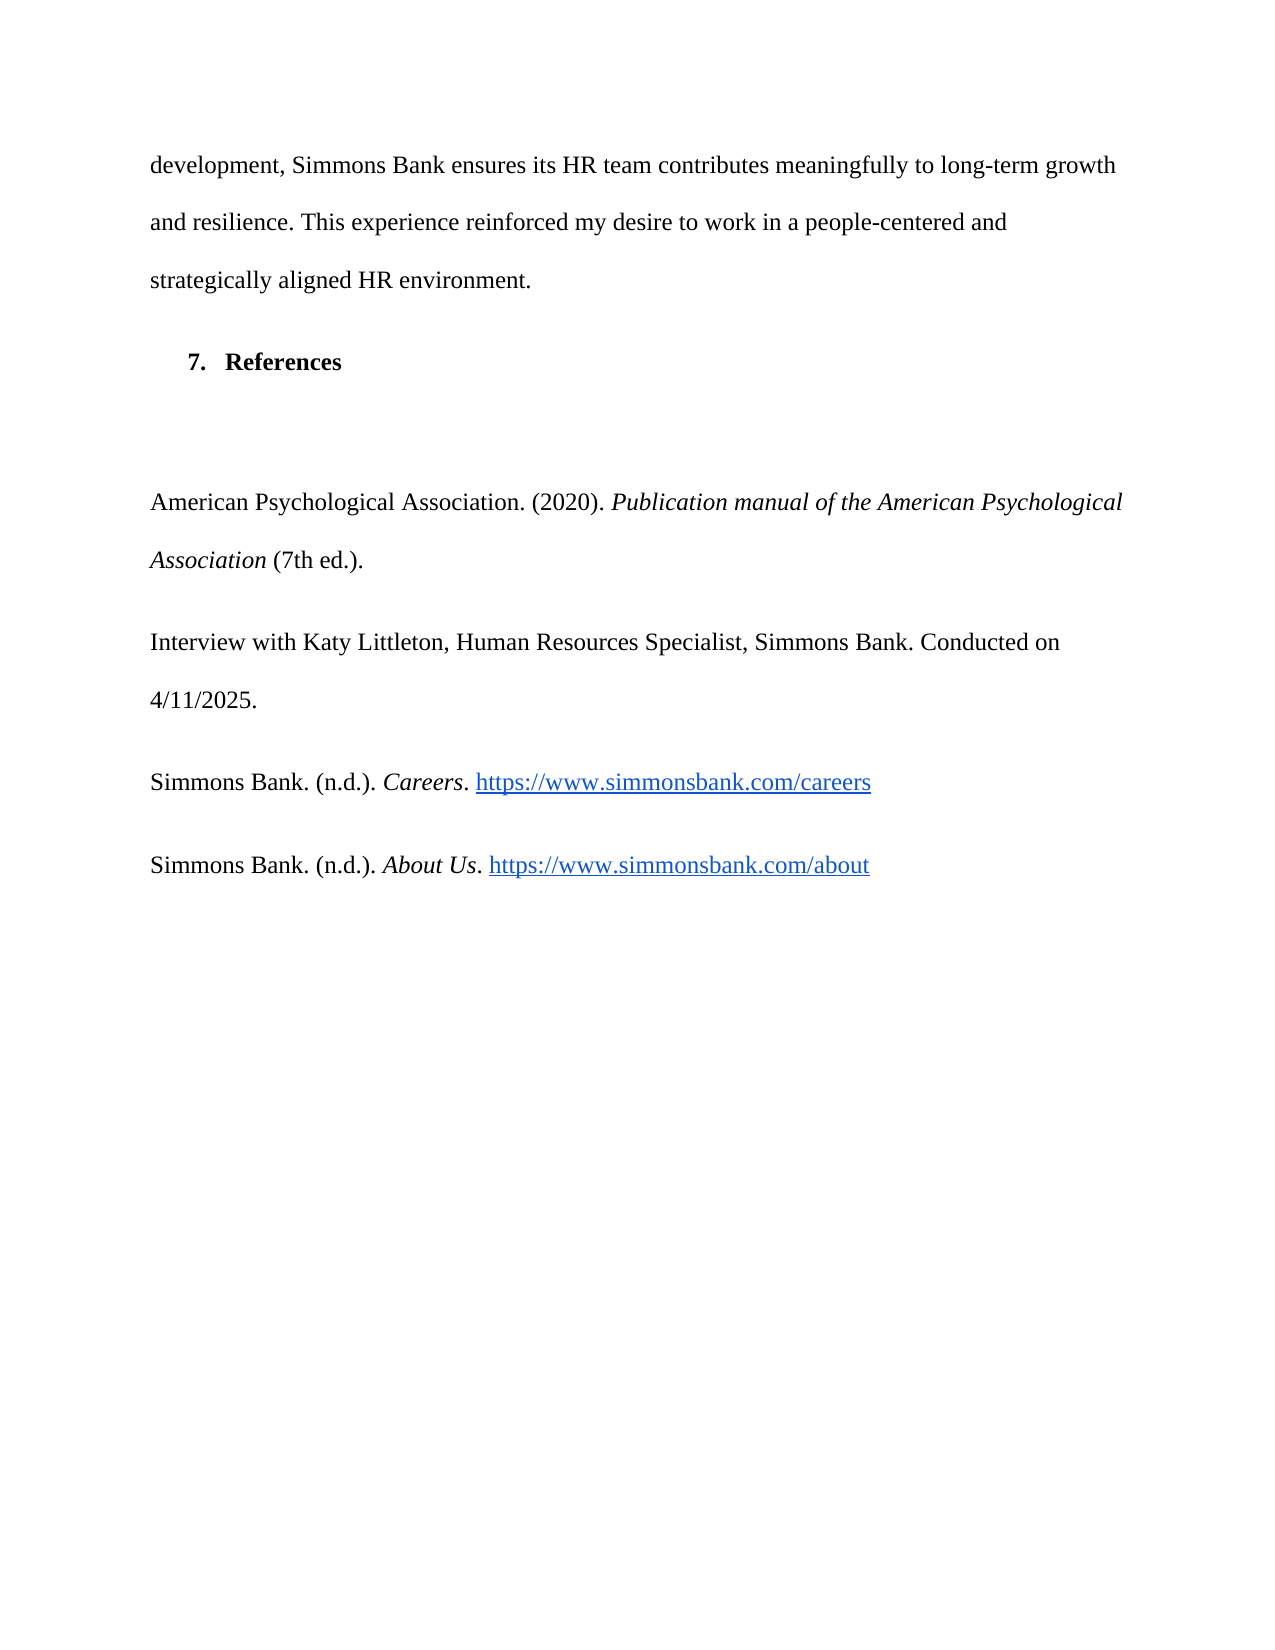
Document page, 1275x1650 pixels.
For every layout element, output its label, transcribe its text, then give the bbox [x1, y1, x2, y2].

text Simmons Bank. (n.d.). Careers. https://www.simmonsbank.com/careers [150, 767, 1125, 796]
text development, Simmons Bank ensures its HR team contributes meaningfully to long-term growth and resilience. This experience reinforced my desire to work in a people-centered and strategically aligned HR environment. [150, 150, 1125, 294]
list References [187, 347, 1125, 434]
text Interview with Katy Littleton, Human Resources Specialist, Simmons Bank. Conducted on 4/11/2025. [150, 627, 1125, 714]
text American Psychological Association. (2020). Publication manual of the American Psychological Association (7th ed.). [150, 487, 1125, 574]
text Simmons Bank. (n.d.). About Us. https://www.simmonsbank.com/about [150, 850, 1125, 879]
